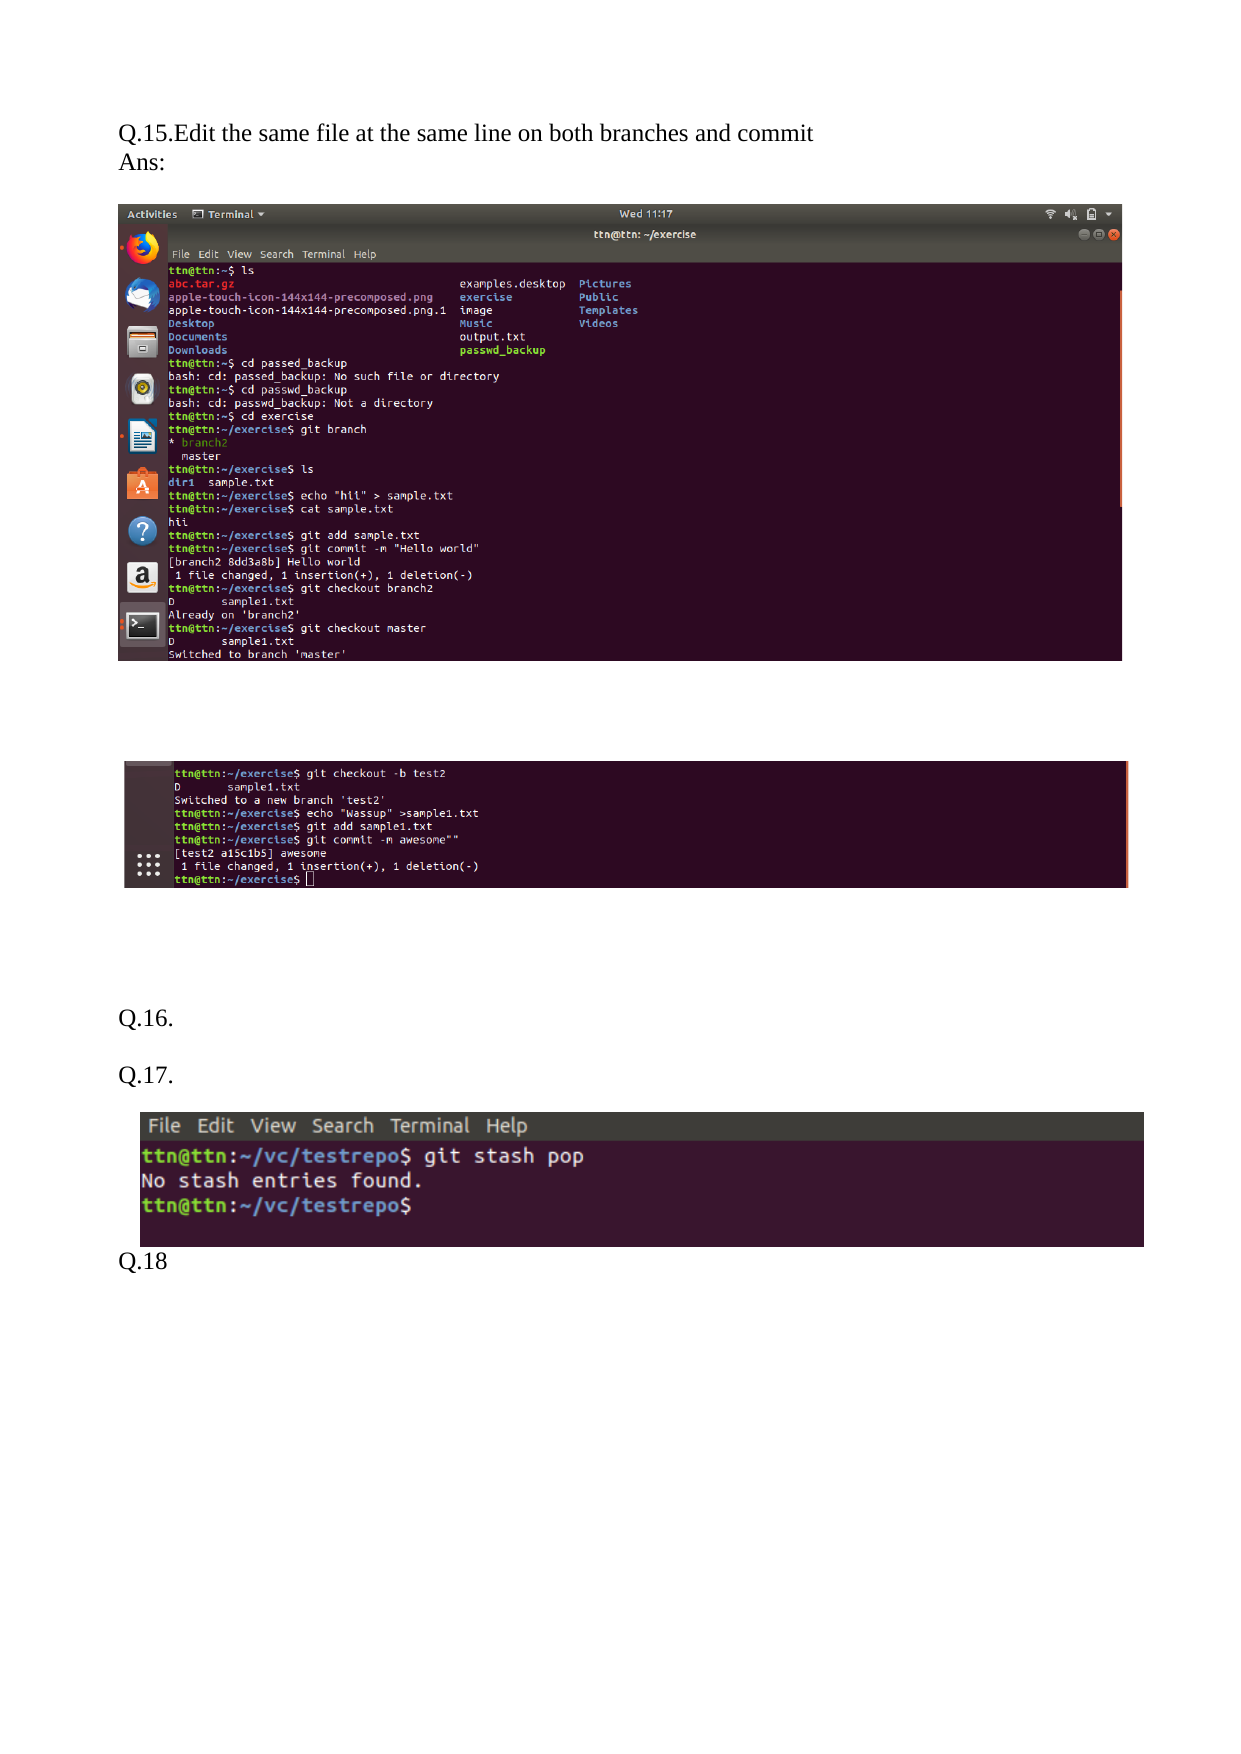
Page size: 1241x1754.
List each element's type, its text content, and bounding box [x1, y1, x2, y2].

picture [140, 1112, 1144, 1247]
text Q.17. [118, 1060, 1122, 1089]
text Q.16. [118, 1003, 1122, 1031]
text Q.15.Edit the same file at the same line on both branches and commit [118, 118, 1122, 147]
text Q.18 [118, 1246, 1122, 1275]
picture [118, 204, 1123, 661]
text Ans: [118, 147, 1122, 176]
